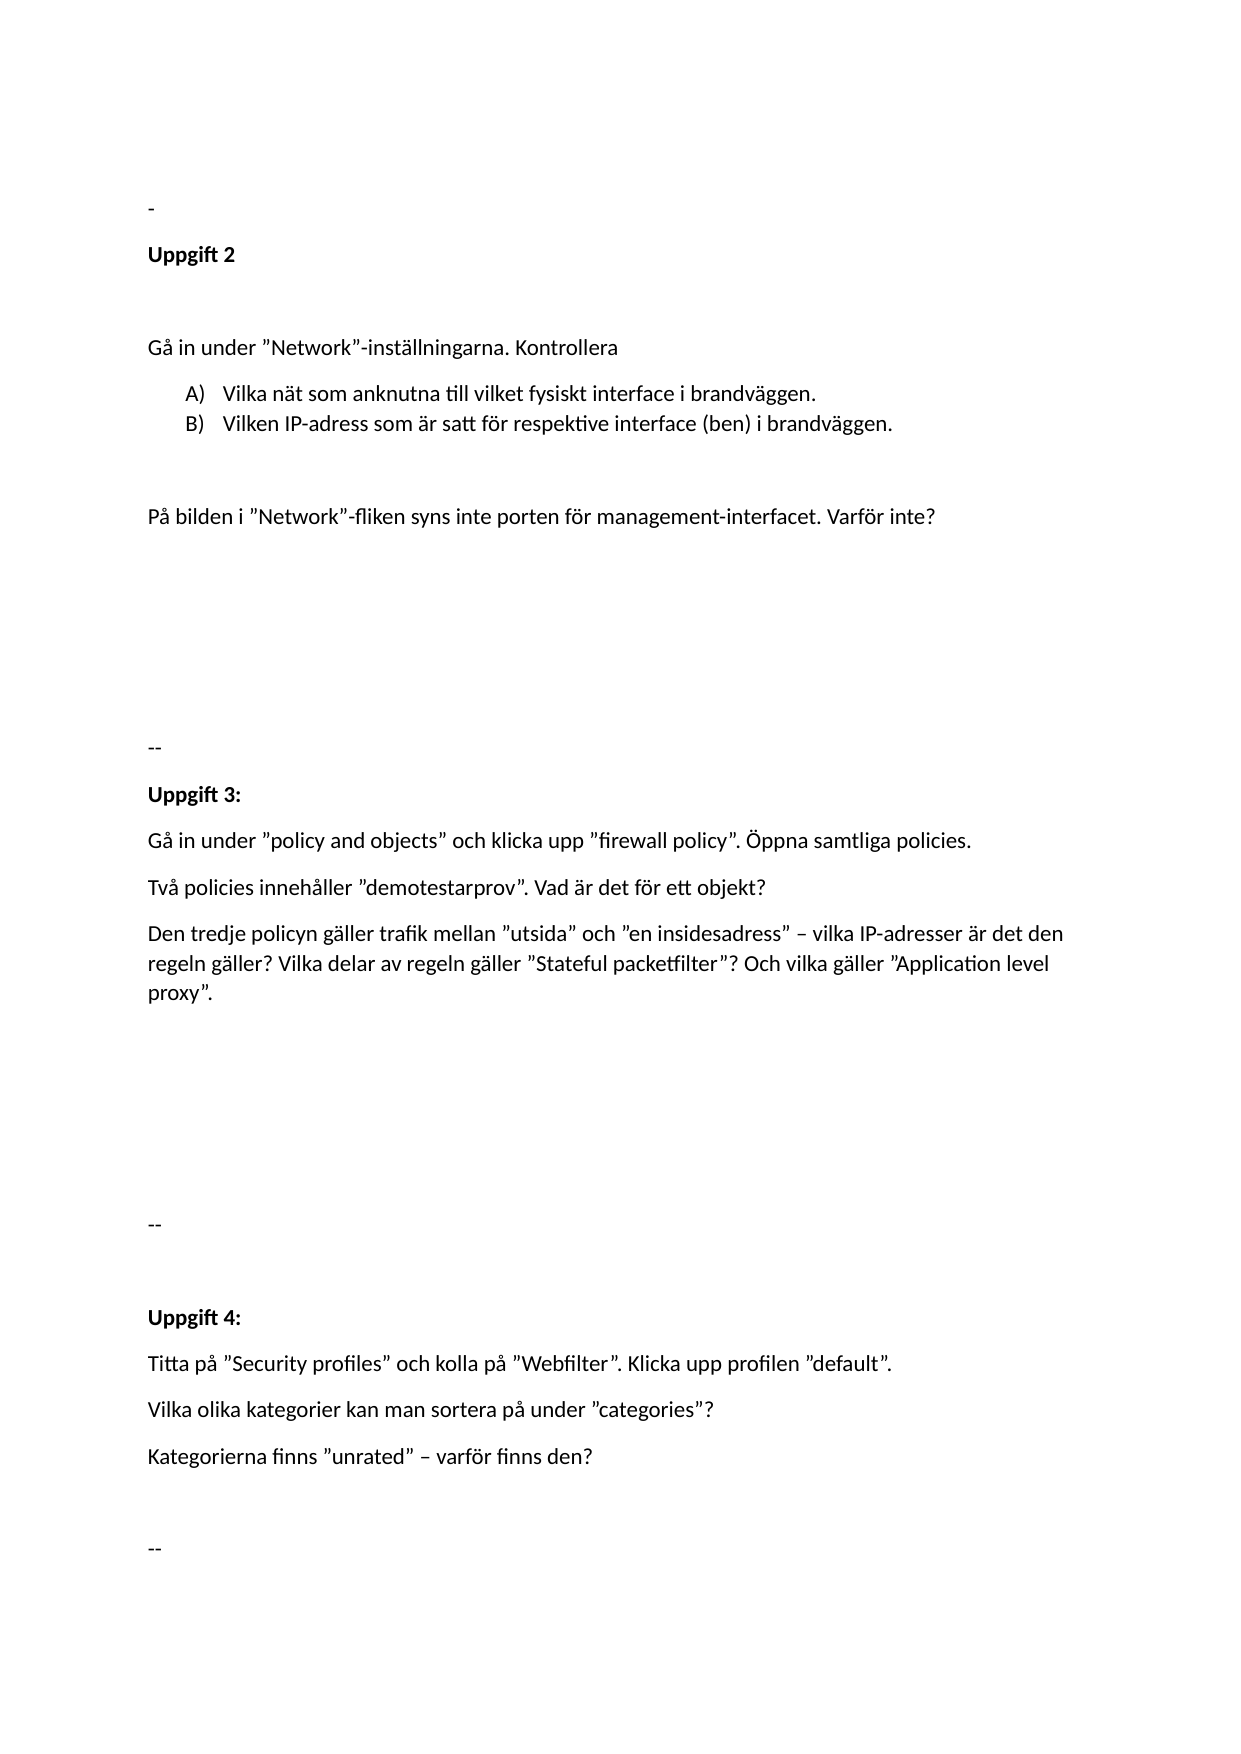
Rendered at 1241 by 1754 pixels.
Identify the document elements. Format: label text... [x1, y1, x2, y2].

text Uppgift 3: [148, 780, 1093, 808]
text Två policies innehåller ”demotestarprov”. Vad är det för ett objekt? [148, 873, 1093, 901]
text Titta på ”Security profiles” och kolla på ”Webfilter”. Klicka upp profilen ”default”. [148, 1349, 1093, 1377]
text Uppgift 2 [148, 240, 1093, 268]
text Gå in under ”policy and objects” och klicka upp ”firewall policy”. Öppna samtliga policies. [148, 826, 1093, 854]
text -- [148, 1534, 1093, 1563]
list Vilka nät som anknutna till vilket fysiskt interface i brandväggen. [185, 379, 1093, 407]
text Uppgift 4: [148, 1303, 1093, 1331]
text Vilka olika kategorier kan man sortera på under ”categories”? [148, 1396, 1093, 1423]
text -- [148, 733, 1093, 762]
text - [148, 194, 1093, 222]
text Kategorierna finns ”unrated” – varför finns den? [148, 1442, 1093, 1470]
text Den tredje policyn gäller trafik mellan ”utsida” och ”en insidesadress” – vilka IP-adresser är det den regeln gäller? Vilka delar av regeln gäller ”Stateful packetfilter”? Och vilka gäller ”Application level proxy”. [148, 919, 1093, 1006]
text Gå in under ”Network”-inställningarna. Kontrollera [148, 333, 1093, 361]
text På bilden i ”Network”-fliken syns inte porten för management-interfacet. Varför inte? [148, 502, 1093, 530]
text -- [148, 1210, 1093, 1238]
list Vilken IP-adress som är satt för respektive interface (ben) i brandväggen. [185, 409, 1093, 437]
